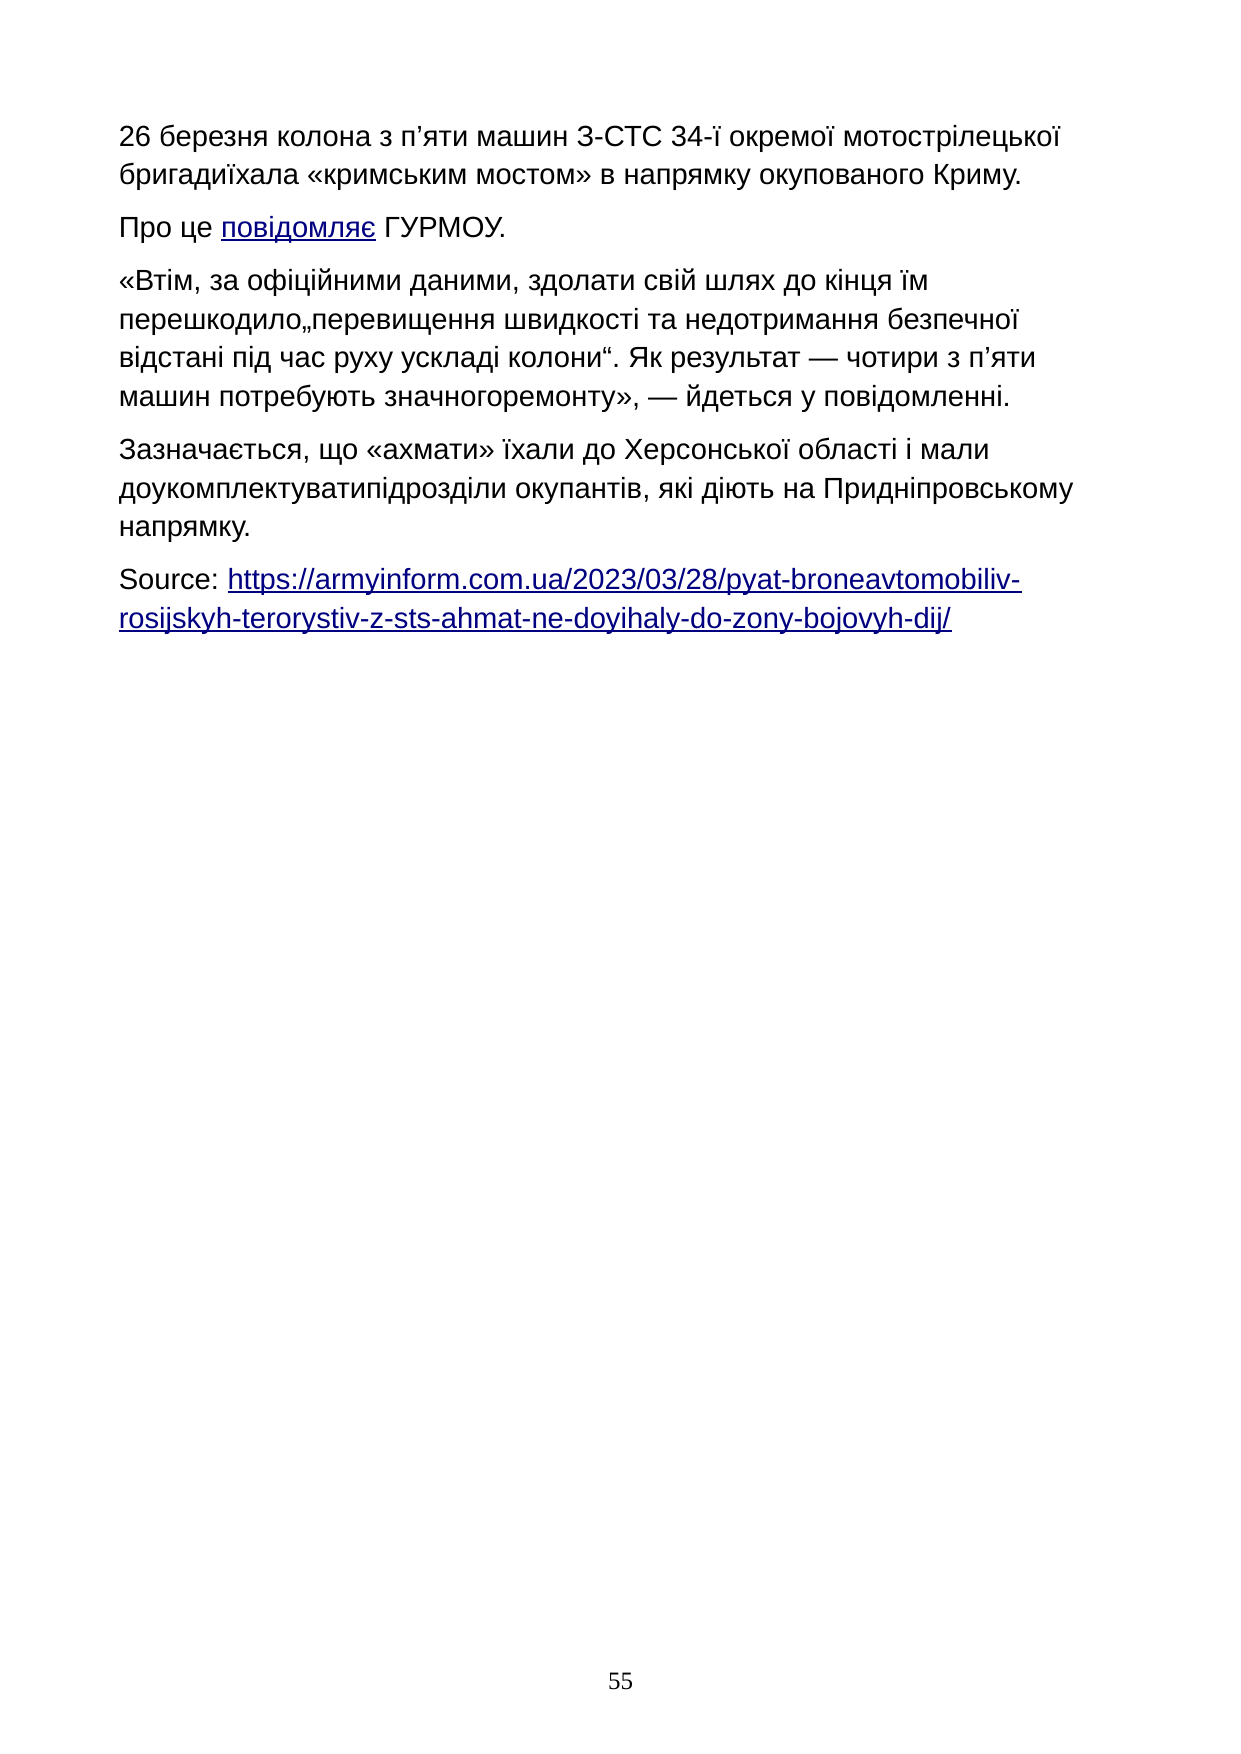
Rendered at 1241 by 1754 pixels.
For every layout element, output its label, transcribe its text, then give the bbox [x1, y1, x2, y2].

text Про це повідомляє ГУРМОУ. [118, 210, 1122, 244]
text 26 березня колона з п’яти машин З-СТС 34-ї окремої мотострілецької бригадиїхала «кримським мостом» в напрямку окупованого Криму. [118, 118, 1122, 191]
text «Втім, за офіційними даними, здолати свій шлях до кінця їм перешкодило„перевищення швидкості та недотримання безпечної відстані під час руху ускладі колони“. Як результат — чотири з п’яти машин потребують значногоремонту», — йдеться у повідомленні. [118, 263, 1122, 412]
text Source: https://armyinform.com.ua/2023/03/28/pyat-broneavtomobiliv-rosijskyh-terorystiv-z-sts-ahmat-ne-doyihaly-do-zony-bojovyh-dij/ [118, 562, 1122, 634]
text Зазначається, що «ахмати» їхали до Херсонської області і мали доукомплектуватипідрозділи окупантів, які діють на Придніпровському напрямку. [118, 432, 1122, 543]
